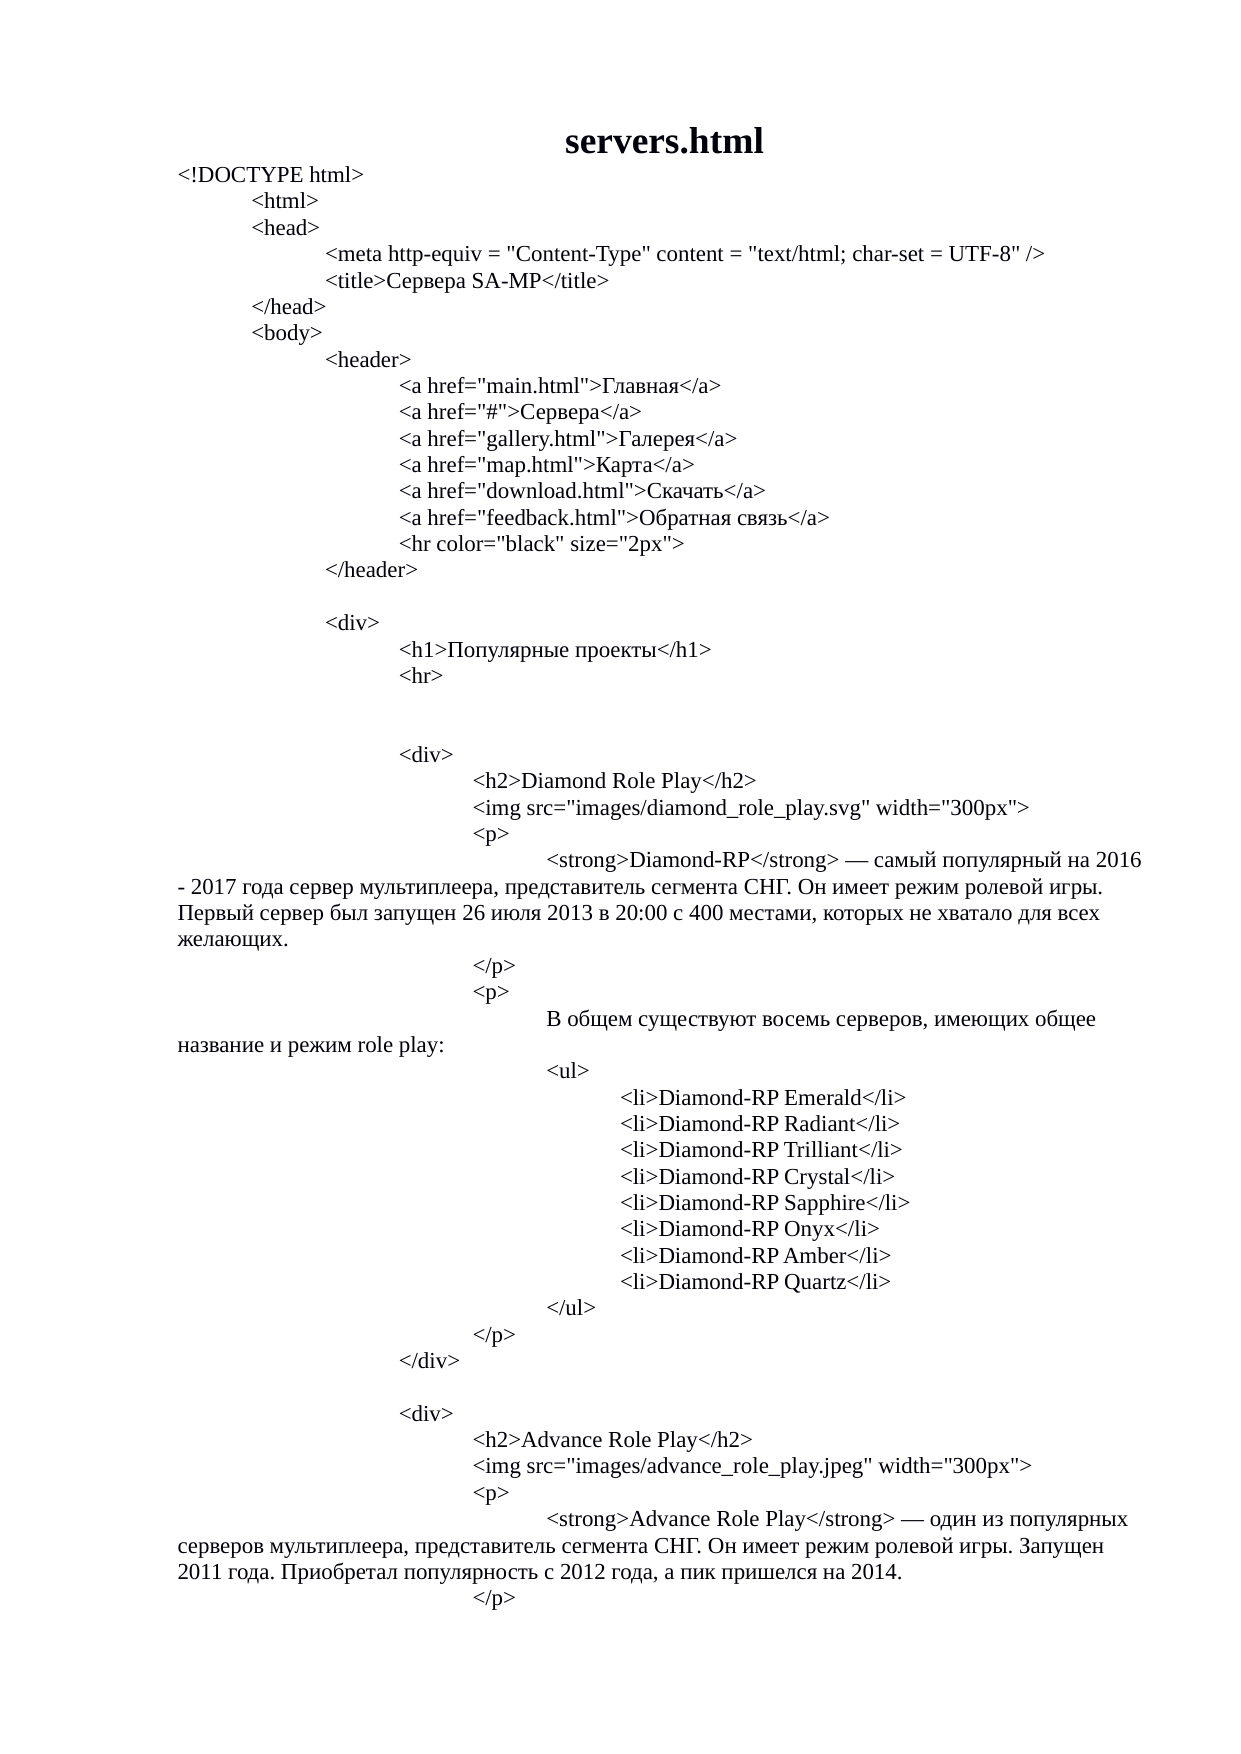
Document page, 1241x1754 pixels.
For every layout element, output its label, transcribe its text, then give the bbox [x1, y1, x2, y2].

text <head> [177, 214, 1152, 240]
text <header> [177, 346, 1152, 372]
text <li>Diamond-RP Trilliant</li> [177, 1136, 1152, 1163]
text <a href="map.html">Карта</a> [177, 451, 1152, 477]
text <!DOCTYPE html> [177, 161, 1152, 188]
text <title>Сервера SA-MP</title> [177, 267, 1152, 293]
text <li>Diamond-RP Crystal</li> [177, 1163, 1152, 1189]
text </header> [177, 557, 1152, 583]
text <meta http-equiv = "Content-Type" content = "text/html; char-set = UTF-8" /> [177, 240, 1152, 267]
text <p> [177, 1479, 1152, 1505]
text servers.html [177, 118, 1152, 161]
text </p> [177, 1321, 1152, 1347]
text В общем существуют восемь серверов, имеющих общее название и режим role play: [177, 1004, 1152, 1057]
text </p> [177, 952, 1152, 978]
text <body> [177, 319, 1152, 346]
text </p> [177, 1584, 1152, 1611]
text <img src="images/advance_role_play.jpeg" width="300px"> [177, 1453, 1152, 1479]
text </ul> [177, 1294, 1152, 1321]
text <a href="#">Сервера</a> [177, 398, 1152, 425]
text <li>Diamond-RP Emerald</li> [177, 1084, 1152, 1110]
text <div> [177, 609, 1152, 636]
text <strong>Advance Role Play</strong> — один из популярных серверов мультиплеера, представитель сегмента СНГ. Он имеет режим ролевой игры. Запущен 2011 года. Приобретал популярность с 2012 года, а пик пришелся на 2014. [177, 1505, 1152, 1584]
text <hr color="black" size="2px"> [177, 530, 1152, 557]
text <li>Diamond-RP Amber</li> [177, 1242, 1152, 1268]
text <a href="feedback.html">Обратная связь</a> [177, 504, 1152, 530]
text </head> [177, 293, 1152, 319]
text <p> [177, 978, 1152, 1004]
text <img src="images/diamond_role_play.svg" width="300px"> [177, 794, 1152, 820]
text <html> [177, 188, 1152, 214]
text <p> [177, 820, 1152, 846]
text <hr> [177, 662, 1152, 688]
text <strong>Diamond-RP</strong> — самый популярный на 2016 - 2017 года сервер мультиплеера, представитель сегмента СНГ. Он имеет режим ролевой игры. Первый сервер был запущен 26 июля 2013 в 20:00 с 400 местами, которых не хватало для всех желающих. [177, 846, 1152, 952]
text <li>Diamond-RP Sapphire</li> [177, 1189, 1152, 1215]
text <h2>Diamond Role Play</h2> [177, 767, 1152, 794]
text <h2>Advance Role Play</h2> [177, 1426, 1152, 1453]
text </div> [177, 1347, 1152, 1373]
text <li>Diamond-RP Onyx</li> [177, 1215, 1152, 1242]
text <a href="download.html">Скачать</a> [177, 477, 1152, 504]
text <div> [177, 741, 1152, 767]
text <li>Diamond-RP Radiant</li> [177, 1110, 1152, 1136]
text <h1>Популярные проекты</h1> [177, 636, 1152, 662]
text <a href="gallery.html">Галерея</a> [177, 425, 1152, 451]
text <li>Diamond-RP Quartz</li> [177, 1268, 1152, 1294]
text <div> [177, 1400, 1152, 1426]
text <ul> [177, 1057, 1152, 1084]
text <a href="main.html">Главная</a> [177, 372, 1152, 398]
